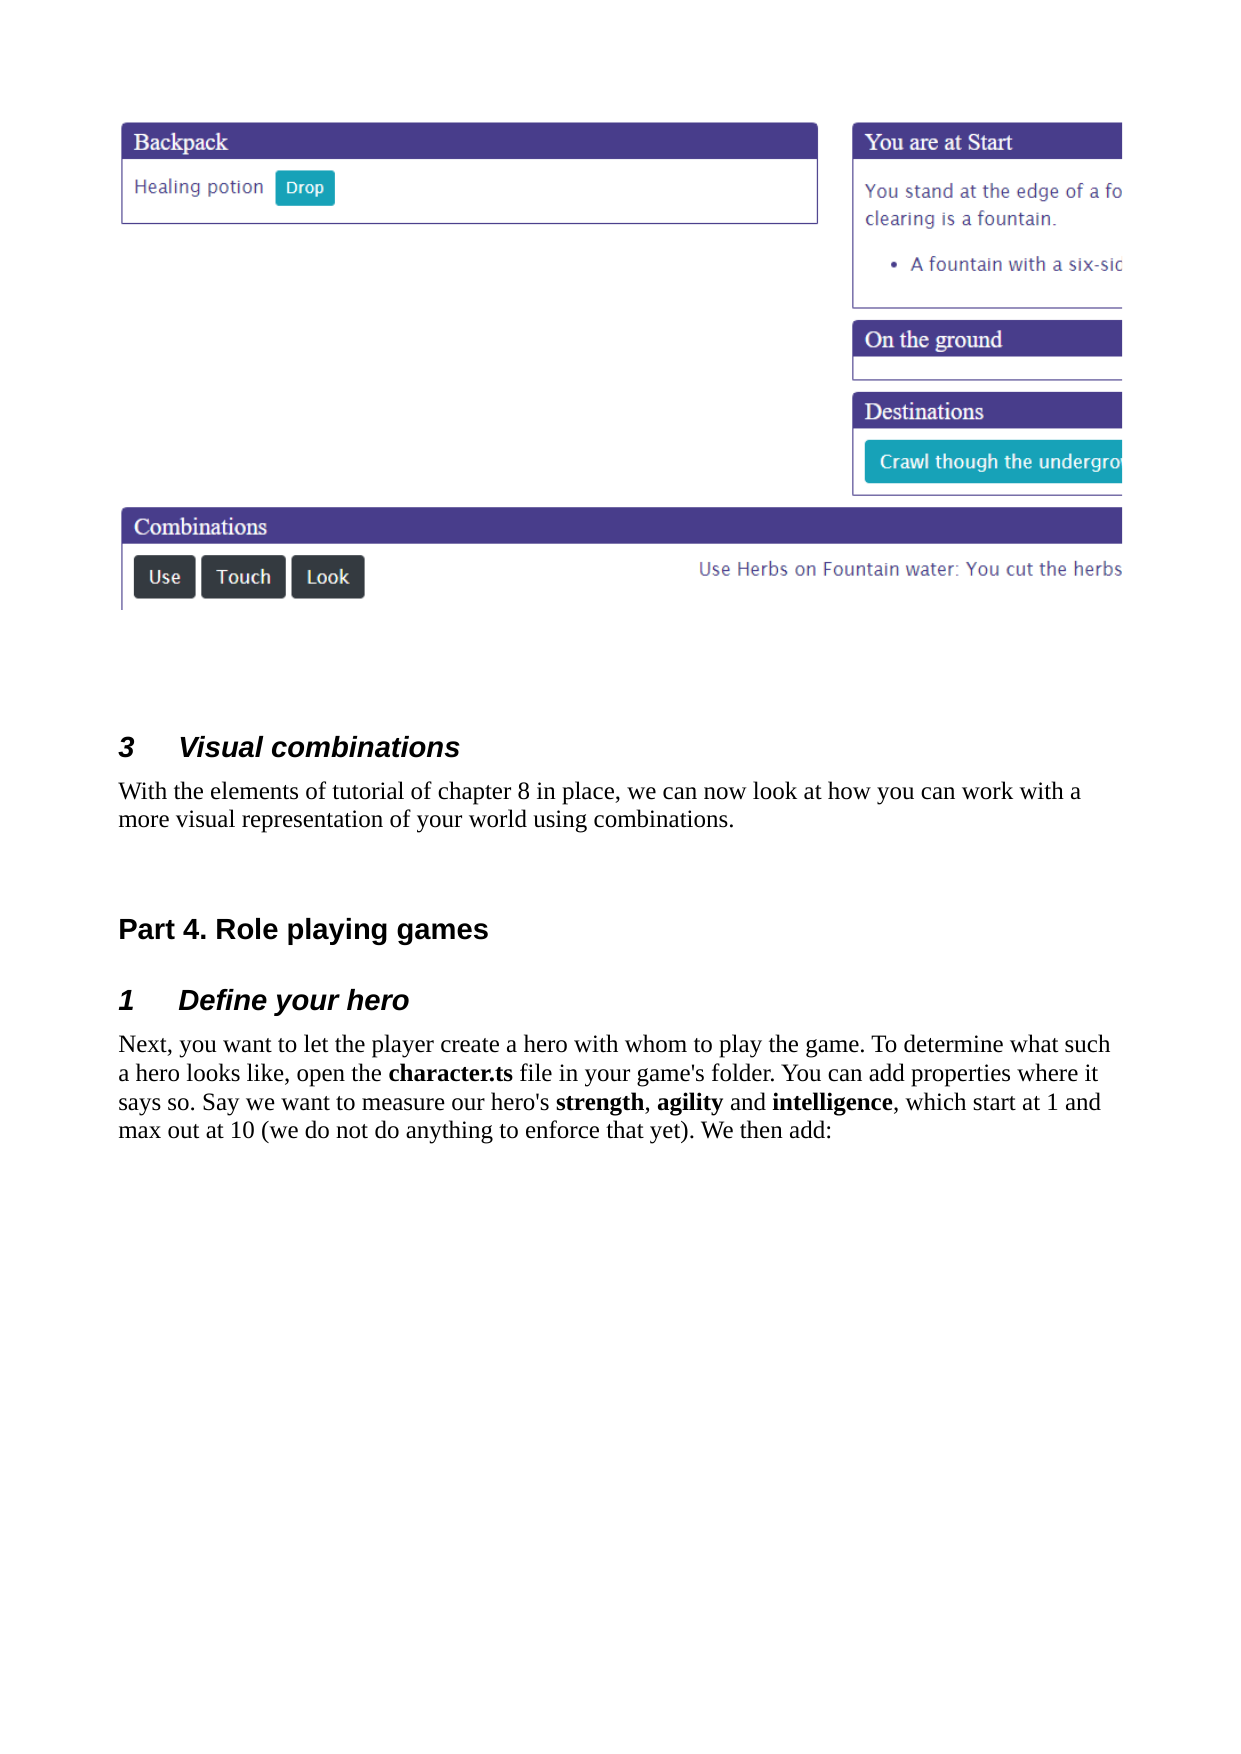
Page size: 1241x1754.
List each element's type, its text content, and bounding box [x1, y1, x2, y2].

text With the elements of tutorial of chapter 8 in place, we can now look at how you can work with a more visual representation of your world using combinations. [118, 776, 1122, 833]
subtitle Part 4. Role playing games [118, 912, 1122, 946]
subtitle Visual combinations [118, 730, 1122, 763]
text Next, you want to let the player create a hero with whom to play the game. To determine what such a hero looks like, open the character.ts file in your game's folder. You can add properties where it says so. Say we want to measure our hero's strength, agility and intelligence, which start at 1 and max out at 10 (we do not do anything to enforce that yet). We then add: [118, 1029, 1122, 1144]
subtitle Define your hero [118, 983, 1122, 1017]
